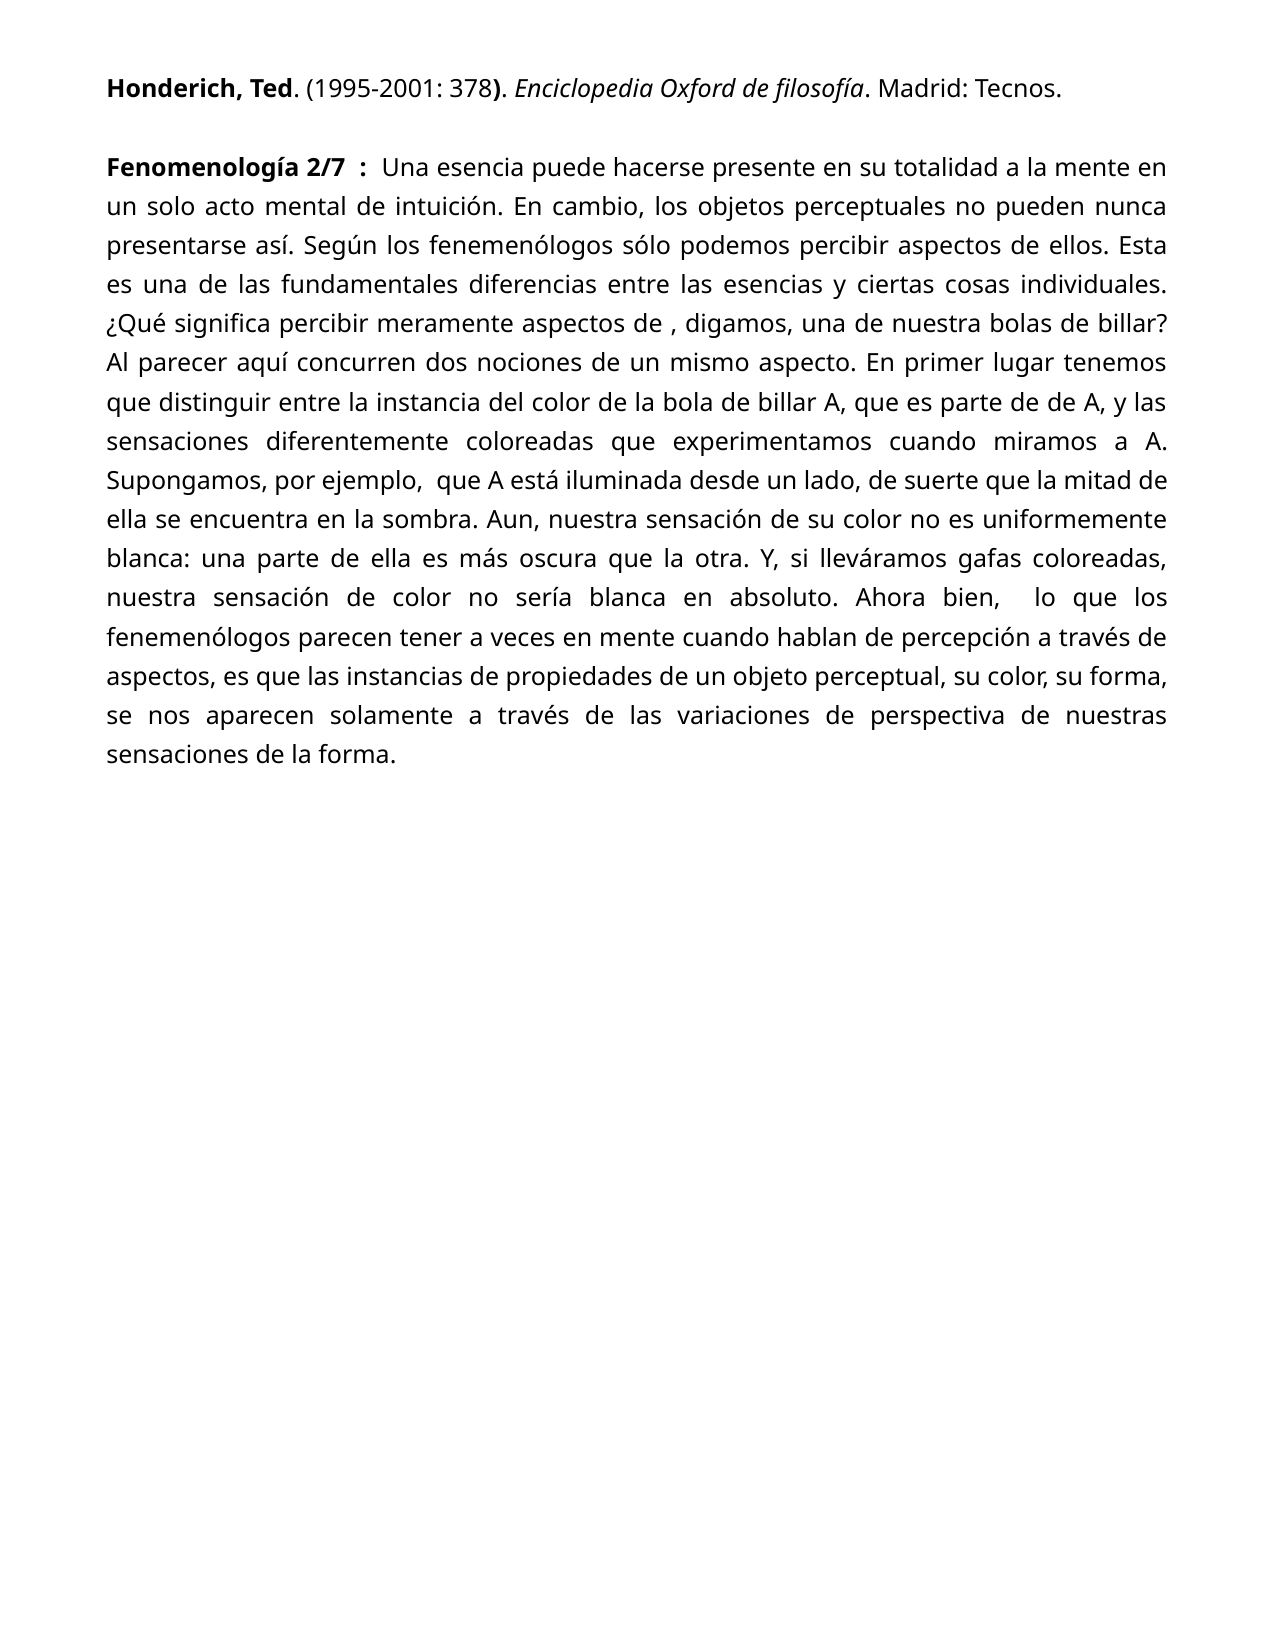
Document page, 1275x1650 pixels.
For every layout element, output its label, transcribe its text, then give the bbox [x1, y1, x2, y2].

text Fenomenología 2/7 : Una esencia puede hacerse presente en su totalidad a la mente en un solo acto mental de intuición. En cambio, los objetos perceptuales no pueden nunca presentarse así. Según los fenemenólogos sólo podemos percibir aspectos de ellos. Esta es una de las fundamentales diferencias entre las esencias y ciertas cosas individuales. ¿Qué significa percibir meramente aspectos de , digamos, una de nuestra bolas de billar? Al parecer aquí concurren dos nociones de un mismo aspecto. En primer lugar tenemos que distinguir entre la instancia del color de la bola de billar A, que es parte de de A, y las sensaciones diferentemente coloreadas que experimentamos cuando miramos a A. Supongamos, por ejemplo, que A está iluminada desde un lado, de suerte que la mitad de ella se encuentra en la sombra. Aun, nuestra sensación de su color no es uniformemente blanca: una parte de ella es más oscura que la otra. Y, si lleváramos gafas coloreadas, nuestra sensación de color no sería blanca en absoluto. Ahora bien, lo que los fenemenólogos parecen tener a veces en mente cuando hablan de percepción a través de aspectos, es que las instancias de propiedades de un objeto perceptual, su color, su forma, se nos aparecen solamente a través de las variaciones de perspectiva de nuestras sensaciones de la forma. [106, 149, 1169, 771]
text Honderich, Ted. (1995-2001: 378). Enciclopedia Oxford de filosofía. Madrid: Tecnos. [106, 71, 1169, 105]
